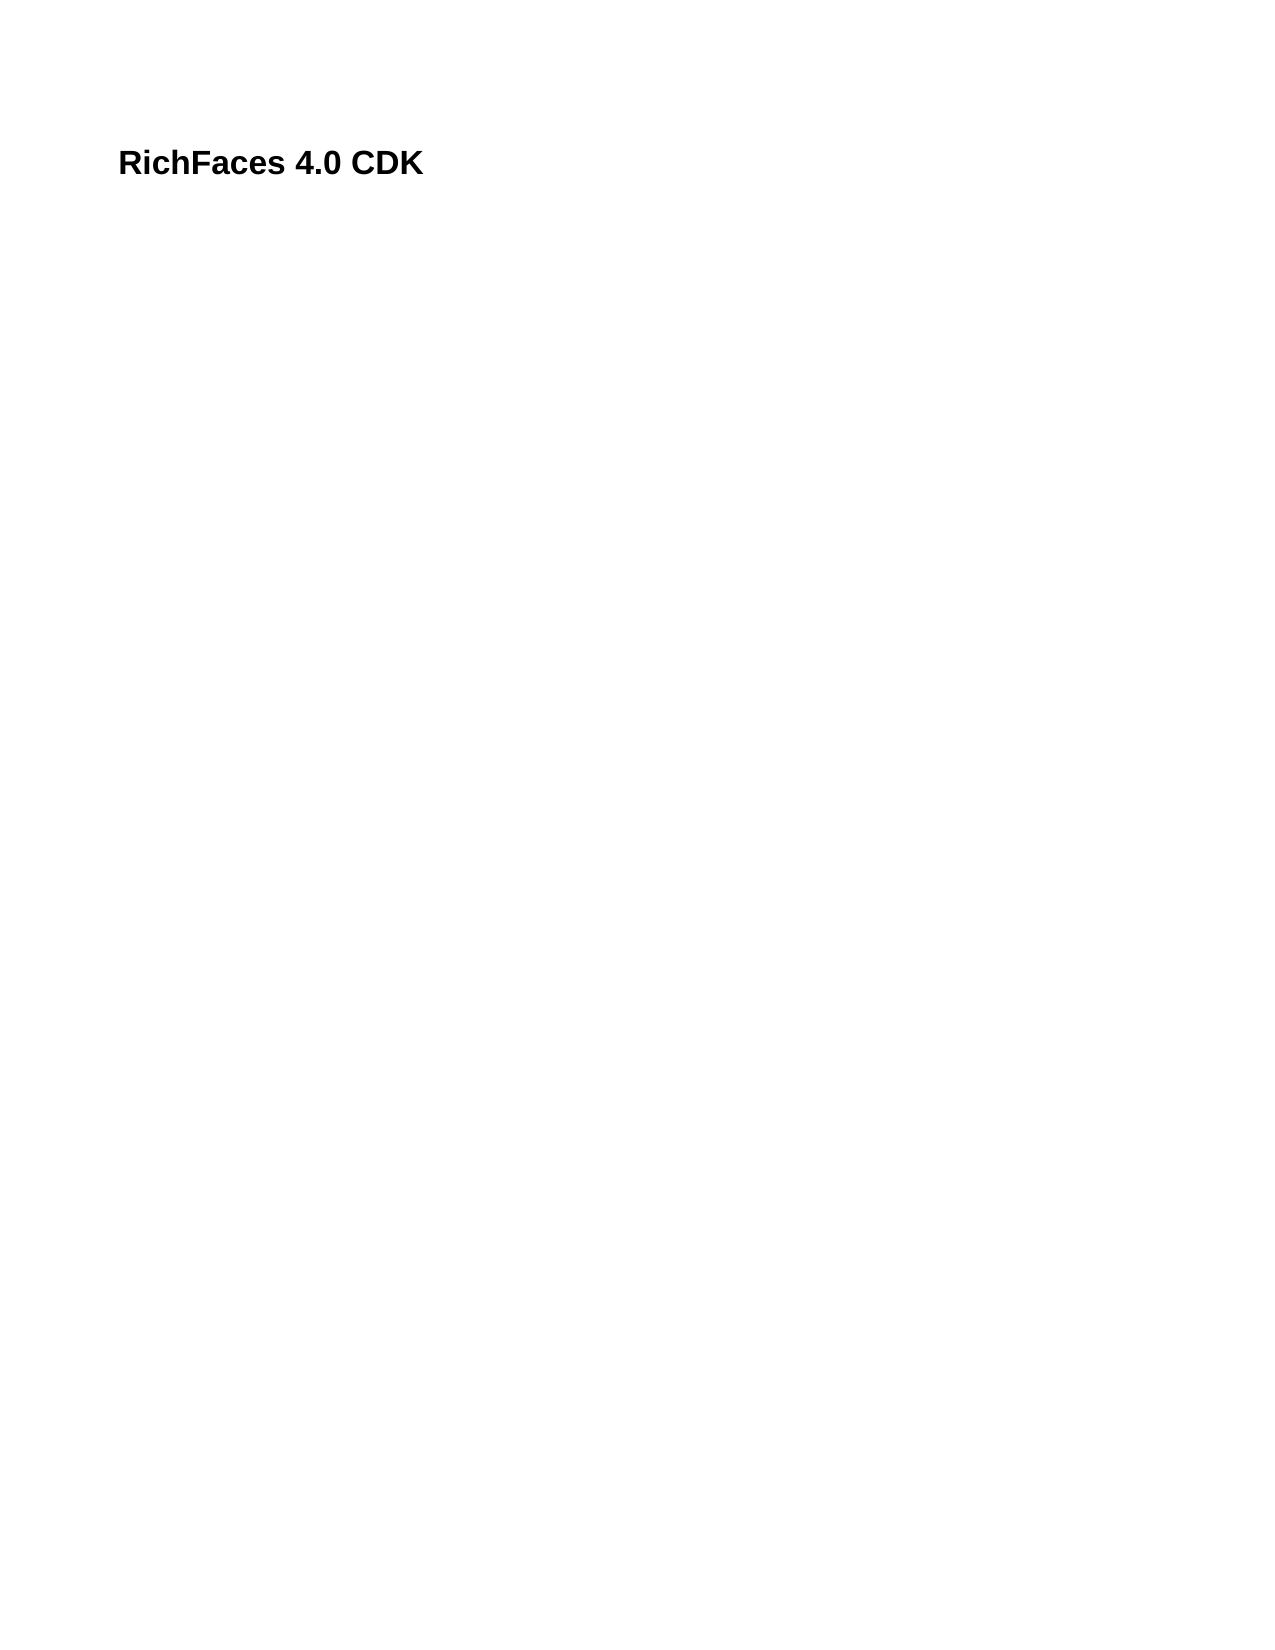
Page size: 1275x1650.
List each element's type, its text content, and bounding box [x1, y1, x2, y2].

subtitle RichFaces 4.0 CDK [118, 143, 1157, 182]
